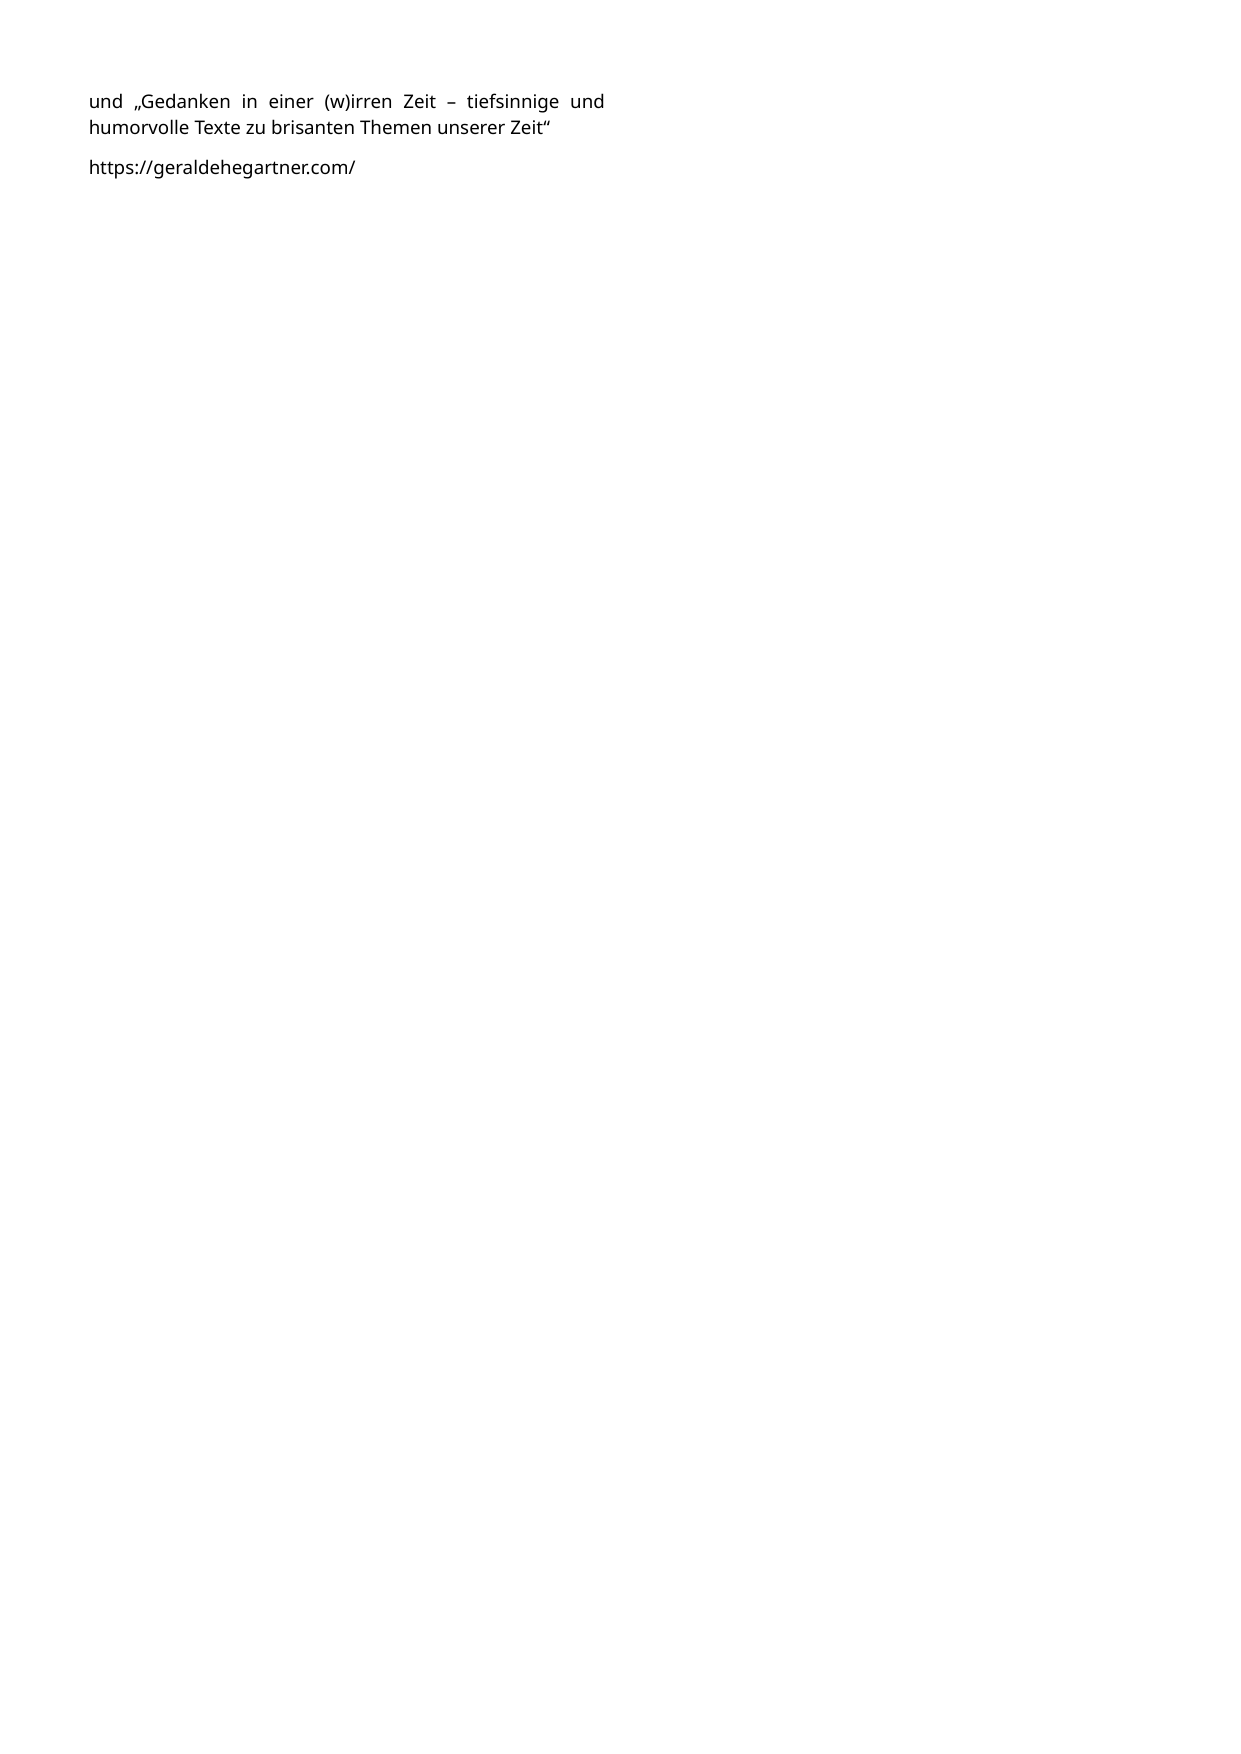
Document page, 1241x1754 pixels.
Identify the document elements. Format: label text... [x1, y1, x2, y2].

text und „Gedanken in einer (w)irren Zeit – tiefsinnige und humorvolle Texte zu brisanten Themen unserer Zeit“ [88, 88, 605, 139]
text https://geraldehegartner.com/ [88, 154, 605, 180]
